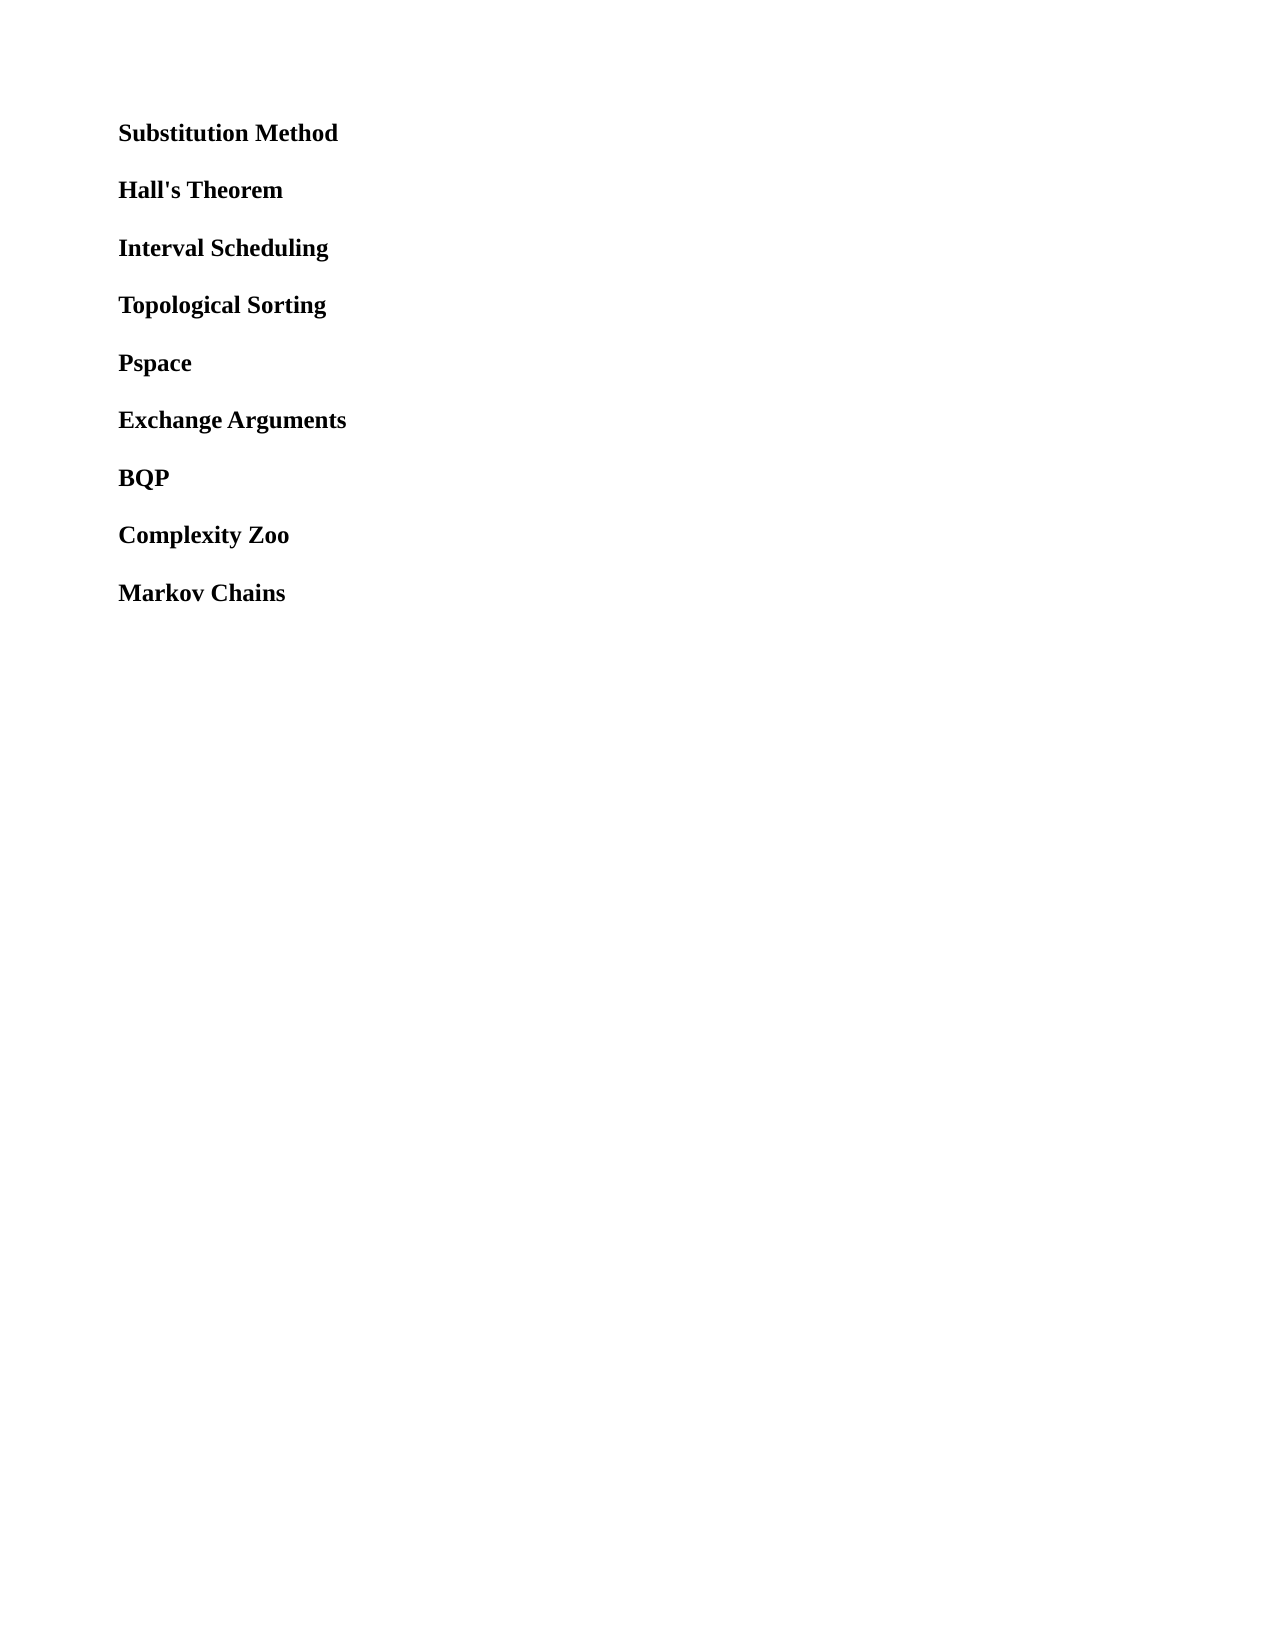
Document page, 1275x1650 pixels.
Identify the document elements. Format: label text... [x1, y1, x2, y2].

text Substitution Method [118, 118, 1157, 147]
text Interval Scheduling [118, 233, 1157, 262]
text Hall's Theorem [118, 176, 1157, 204]
text Markov Chains [118, 578, 1157, 607]
text Complexity Zoo [118, 521, 1157, 549]
text Pspace [118, 348, 1157, 377]
text Topological Sorting [118, 291, 1157, 319]
text Exchange Arguments [118, 406, 1157, 434]
text BQP [118, 463, 1157, 492]
